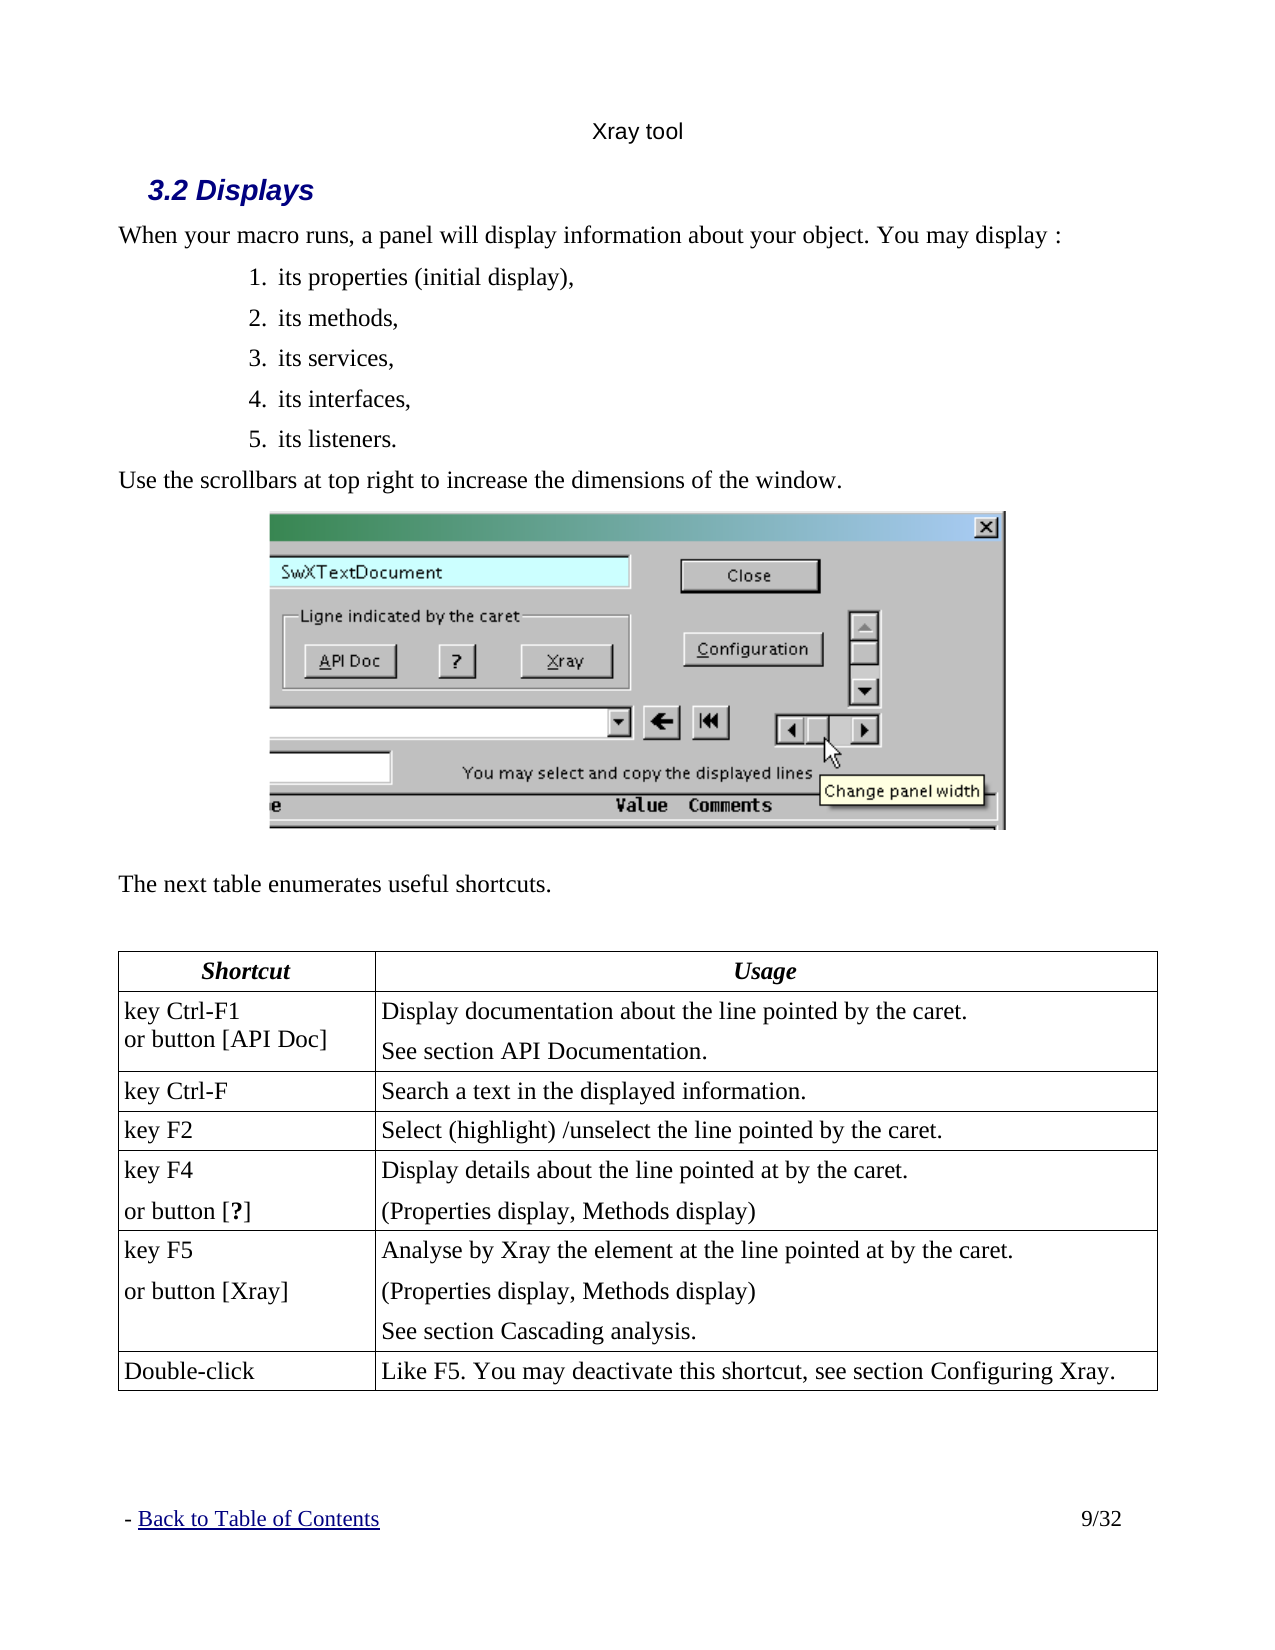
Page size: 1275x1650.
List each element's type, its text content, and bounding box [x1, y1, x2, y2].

list its listeners. [248, 425, 1157, 453]
subtitle Displays [148, 174, 1157, 206]
table_cell key F4 or button [?] [119, 1151, 375, 1230]
table_cell Analyse by Xray the element at the line pointed at by the caret. (Properties display, Methods display) See section Cascading analysis. [376, 1231, 1157, 1351]
table_cell key F2 [119, 1112, 375, 1150]
picture [269, 511, 1006, 830]
table_cell Search a text in the displayed information. [376, 1072, 1157, 1111]
table_cell key Ctrl-F [119, 1072, 375, 1111]
list its services, [248, 344, 1157, 372]
table_cell Display details about the line pointed at by the caret. (Properties display, Methods display) [376, 1151, 1157, 1230]
table_cell key F5 or button [Xray] [119, 1231, 375, 1351]
table_cell key Ctrl-F1 or button [API Doc] [119, 992, 375, 1071]
text The next table enumerates useful shortcuts. [118, 870, 1157, 898]
list its properties (initial display), [248, 263, 1157, 291]
table_header Usage [376, 952, 1157, 991]
text Use the scrollbars at top right to increase the dimensions of the window. [118, 466, 1157, 494]
table_cell Double-click [119, 1352, 375, 1390]
text When your macro runs, a panel will display information about your object. You may display : [118, 221, 1157, 249]
list its interfaces, [248, 385, 1157, 413]
table_cell Select (highlight) /unselect the line pointed by the caret. [376, 1112, 1157, 1150]
table_cell Like F5. You may deactivate this shortcut, see section Configuring Xray. [376, 1352, 1157, 1390]
list its methods, [248, 304, 1157, 332]
table_cell Display documentation about the line pointed by the caret. See section API Documentation. [376, 992, 1157, 1071]
table_header Shortcut [119, 952, 375, 991]
